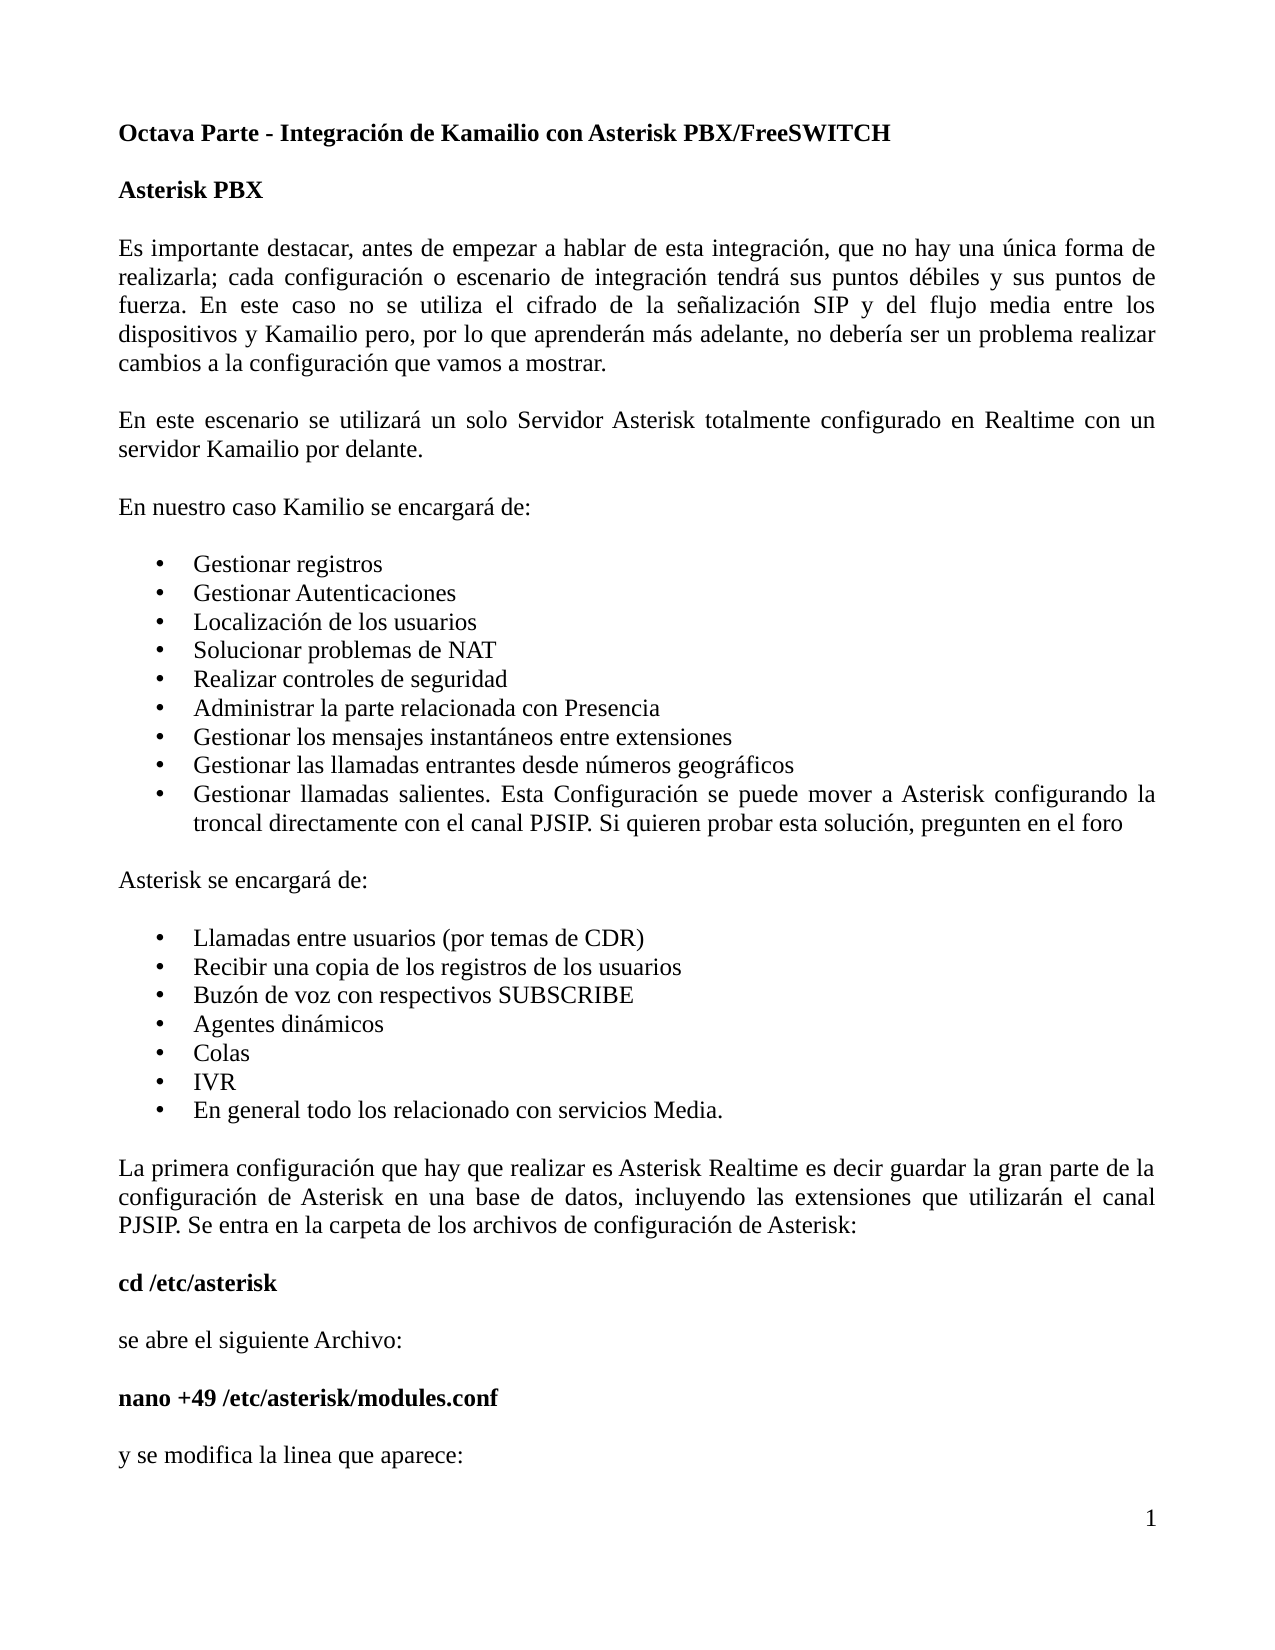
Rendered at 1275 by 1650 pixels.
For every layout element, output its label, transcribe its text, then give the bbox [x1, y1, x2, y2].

text En nuestro caso Kamilio se encargará de: [118, 492, 1157, 521]
list Gestionar llamadas salientes. Esta Configuración se puede mover a Asterisk configurando la troncal directamente con el canal PJSIP. Si quieren probar esta solución, pregunten en el foro [156, 779, 1157, 837]
list Gestionar los mensajes instantáneos entre extensiones [156, 722, 1157, 751]
list Recibir una copia de los registros de los usuarios [156, 952, 1157, 981]
text cd /etc/asterisk [118, 1268, 1157, 1297]
list Llamadas entre usuarios (por temas de CDR) [156, 923, 1157, 952]
text Octava Parte - Integración de Kamailio con Asterisk PBX/FreeSWITCH [118, 118, 1157, 147]
list Localización de los usuarios [156, 607, 1157, 636]
list Buzón de voz con respectivos SUBSCRIBE [156, 981, 1157, 1009]
list Gestionar Autenticaciones [156, 578, 1157, 607]
list Agentes dinámicos [156, 1009, 1157, 1038]
list Colas [156, 1038, 1157, 1067]
text y se modifica la linea que aparece: [118, 1441, 1157, 1469]
text En este escenario se utilizará un solo Servidor Asterisk totalmente configurado en Realtime con un servidor Kamailio por delante. [118, 406, 1157, 463]
list Realizar controles de seguridad [156, 664, 1157, 693]
list En general todo los relacionado con servicios Media. [156, 1096, 1157, 1124]
text Asterisk PBX [118, 176, 1157, 204]
list IVR [156, 1067, 1157, 1096]
text Es importante destacar, antes de empezar a hablar de esta integración, que no hay una única forma de realizarla; cada configuración o escenario de integración tendrá sus puntos débiles y sus puntos de fuerza. En este caso no se utiliza el cifrado de la señalización SIP y del flujo media entre los dispositivos y Kamailio pero, por lo que aprenderán más adelante, no debería ser un problema realizar cambios a la configuración que vamos a mostrar. [118, 233, 1157, 377]
text La primera configuración que hay que realizar es Asterisk Realtime es decir guardar la gran parte de la configuración de Asterisk en una base de datos, incluyendo las extensiones que utilizarán el canal PJSIP. Se entra en la carpeta de los archivos de configuración de Asterisk: [118, 1153, 1157, 1239]
list Solucionar problemas de NAT [156, 636, 1157, 664]
text nano +49 /etc/asterisk/modules.conf [118, 1383, 1157, 1412]
list Gestionar registros [156, 549, 1157, 578]
text Asterisk se encargará de: [118, 866, 1157, 894]
list Gestionar las llamadas entrantes desde números geográficos [156, 751, 1157, 779]
list Administrar la parte relacionada con Presencia [156, 693, 1157, 722]
text se abre el siguiente Archivo: [118, 1326, 1157, 1354]
